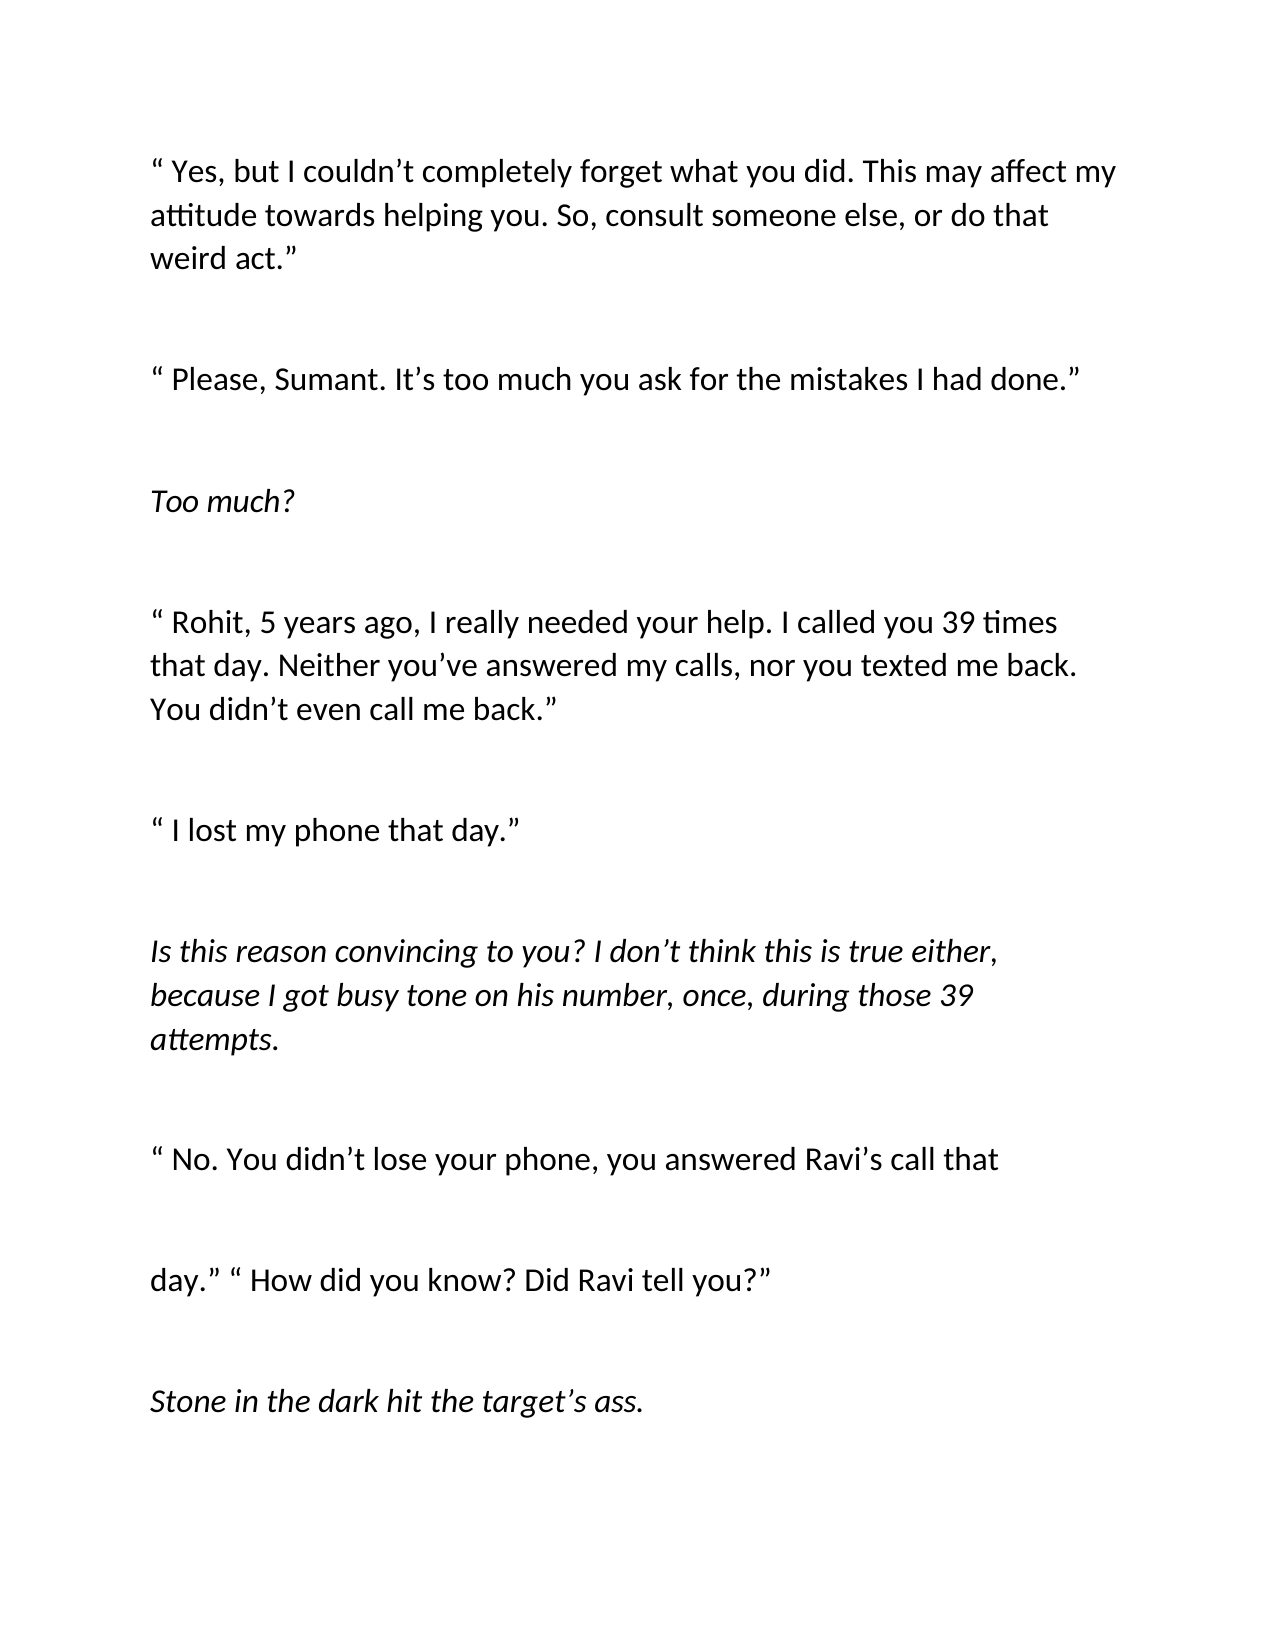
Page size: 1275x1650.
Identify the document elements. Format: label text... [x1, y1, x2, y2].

text “ Please, Sumant. It’s too much you ask for the mistakes I had done.” [150, 358, 1162, 399]
text weird act.” [150, 237, 1162, 278]
text Too much? [150, 480, 1162, 520]
text “ No. You didn’t lose your phone, you answered Ravi’s call that day.” “ How did you know? Did Ravi tell you?” [150, 1138, 1071, 1300]
text Stone in the dark hit the target’s ass. [150, 1380, 1162, 1421]
text “ I lost my phone that day.” [150, 809, 1162, 850]
text “ Yes, but I couldn’t completely forget what you did. This may affect my attitude towards helping you. So, consult someone else, or do that [150, 150, 1162, 234]
text Is this reason convincing to you? I don’t think this is true either, because I got busy tone on his number, once, during those 39 attempts. [150, 930, 1113, 1058]
text “ Rohit, 5 years ago, I really needed your help. I called you 39 times that day. Neither you’ve answered my calls, nor you texted me back. You didn’t even call me back.” [150, 601, 1120, 728]
